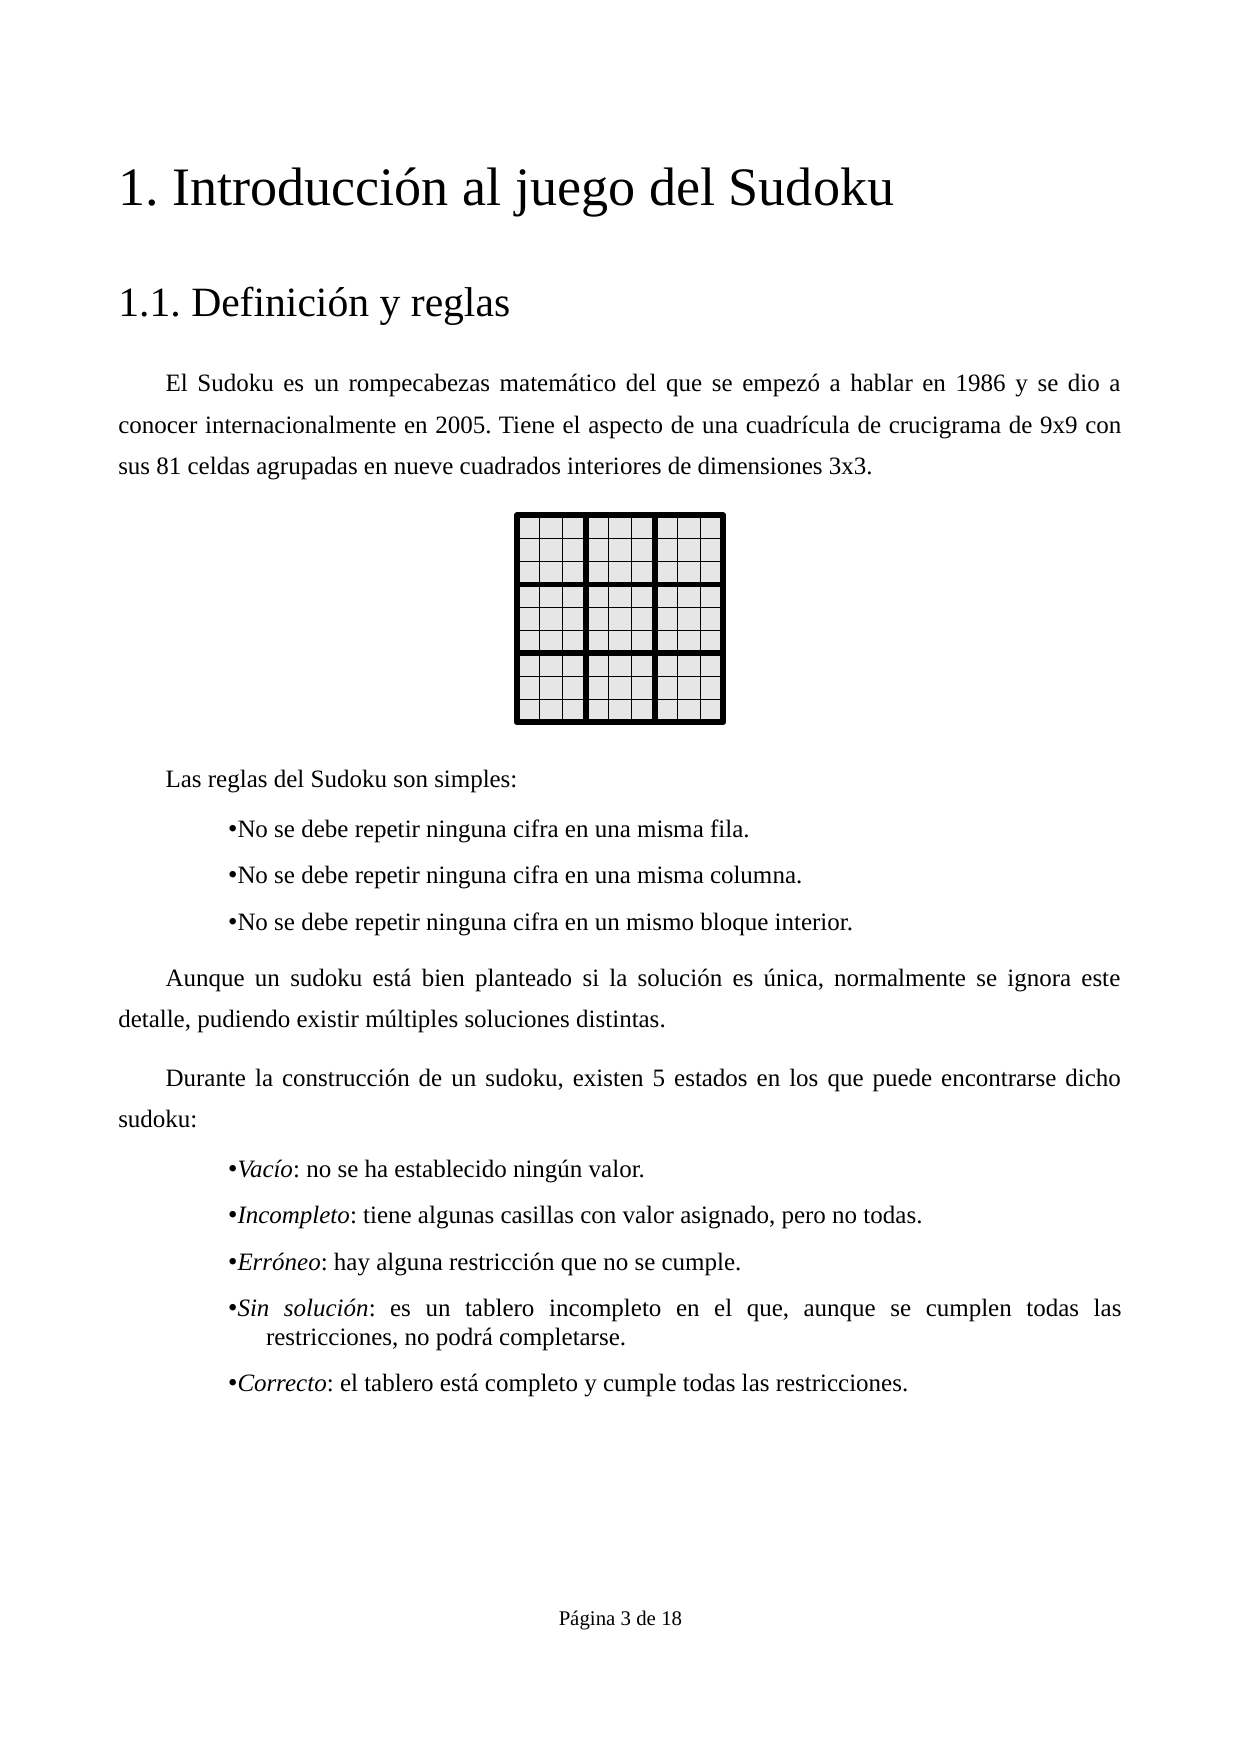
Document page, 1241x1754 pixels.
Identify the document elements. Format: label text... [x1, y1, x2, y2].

text Durante la construcción de un sudoku, existen 5 estados en los que puede encontrarse dicho sudoku: [118, 1053, 1122, 1136]
subtitle 1. Introducción al juego del Sudoku [118, 155, 1122, 217]
list Correcto: el tablero está completo y cumple todas las restricciones. [228, 1368, 1122, 1397]
list No se debe repetir ninguna cifra en una misma fila. [228, 814, 1122, 842]
list Erróneo: hay alguna restricción que no se cumple. [228, 1247, 1122, 1276]
list Incompleto: tiene algunas casillas con valor asignado, pero no todas. [228, 1200, 1122, 1229]
list No se debe repetir ninguna cifra en un mismo bloque interior. [228, 907, 1122, 935]
text El Sudoku es un rompecabezas matemático del que se empezó a hablar en 1986 y se dio a conocer internacionalmente en 2005. Tiene el aspecto de una cuadrícula de crucigrama de 9x9 con sus 81 celdas agrupadas en nueve cuadrados interiores de dimensiones 3x3. [118, 359, 1122, 483]
list Vacío: no se ha establecido ningún valor. [228, 1154, 1122, 1183]
list No se debe repetir ninguna cifra en una misma columna. [228, 860, 1122, 889]
subtitle 1.1. Definición y reglas [118, 278, 1122, 326]
text Aunque un sudoku está bien planteado si la solución es única, normalmente se ignora este detalle, pudiendo existir múltiples soluciones distintas. [118, 953, 1122, 1036]
list Sin solución: es un tablero incompleto en el que, aunque se cumplen todas las restricciones, no podrá completarse. [228, 1293, 1122, 1351]
text Las reglas del Sudoku son simples: [118, 755, 1122, 796]
